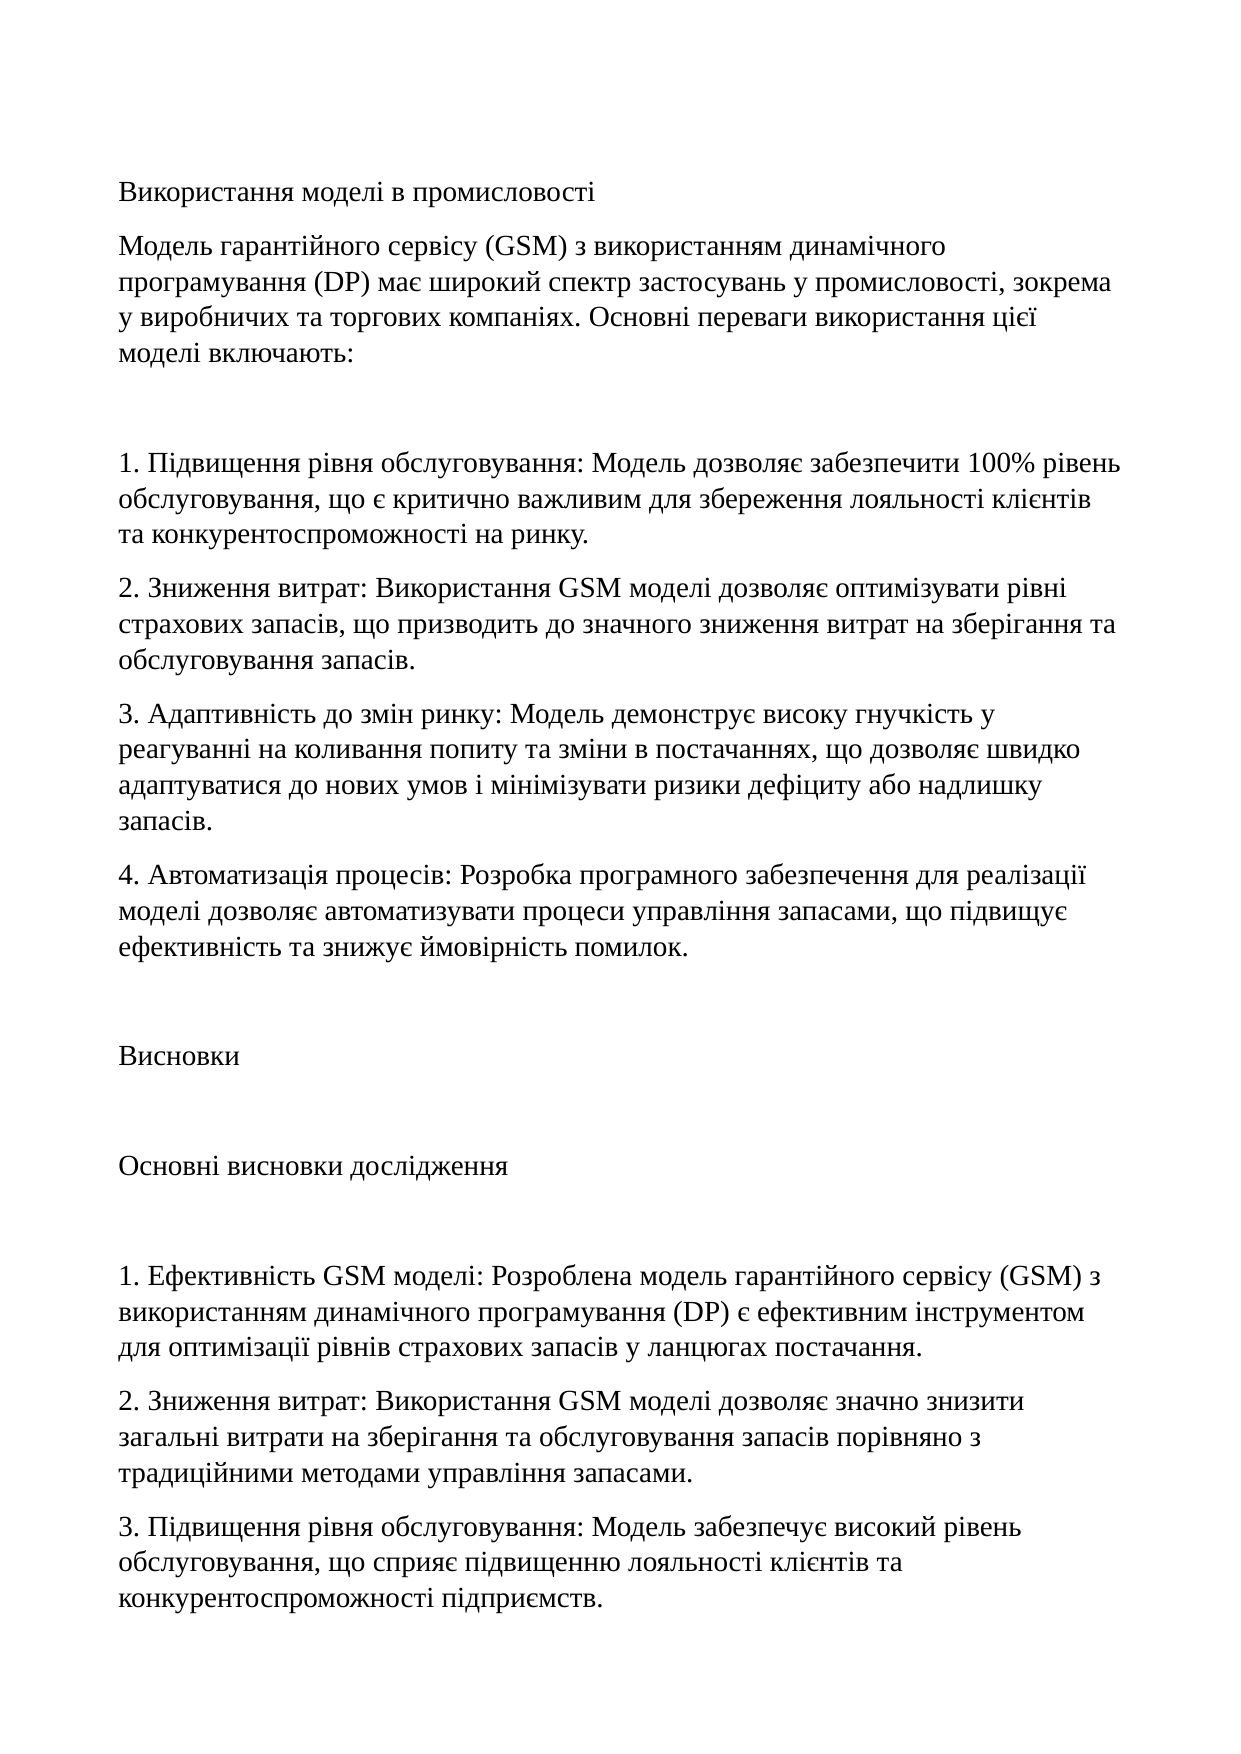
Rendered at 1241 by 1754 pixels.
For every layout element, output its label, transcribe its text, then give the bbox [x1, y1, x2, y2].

text Висновки [118, 1038, 1122, 1072]
text 4. Автоматизація процесів: Розробка програмного забезпечення для реалізації моделі дозволяє автоматизувати процеси управління запасами, що підвищує ефективність та знижує ймовірність помилок. [118, 857, 1122, 962]
text 3. Адаптивність до змін ринку: Модель демонструє високу гнучкість у реагуванні на коливання попиту та зміни в постачаннях, що дозволяє швидко адаптуватися до нових умов і мінімізувати ризики дефіциту або надлишку запасів. [118, 696, 1122, 837]
text 1. Ефективність GSM моделі: Розроблена модель гарантійного сервісу (GSM) з використанням динамічного програмування (DP) є ефективним інструментом для оптимізації рівнів страхових запасів у ланцюгах постачання. [118, 1258, 1122, 1363]
text Використання моделі в промисловості [118, 174, 1122, 208]
text 2. Зниження витрат: Використання GSM моделі дозволяє значно знизити загальні витрати на зберігання та обслуговування запасів порівняно з традиційними методами управління запасами. [118, 1383, 1122, 1488]
text Основні висновки дослідження [118, 1148, 1122, 1182]
text 1. Підвищення рівня обслуговування: Модель дозволяє забезпечити 100% рівень обслуговування, що є критично важливим для збереження лояльності клієнтів та конкурентоспроможності на ринку. [118, 445, 1122, 550]
text 3. Підвищення рівня обслуговування: Модель забезпечує високий рівень обслуговування, що сприяє підвищенню лояльності клієнтів та конкурентоспроможності підприємств. [118, 1509, 1122, 1614]
text 2. Зниження витрат: Використання GSM моделі дозволяє оптимізувати рівні страхових запасів, що призводить до значного зниження витрат на зберігання та обслуговування запасів. [118, 570, 1122, 676]
text Модель гарантійного сервісу (GSM) з використанням динамічного програмування (DP) має широкий спектр застосувань у промисловості, зокрема у виробничих та торгових компаніях. Основні переваги використання цієї моделі включають: [118, 228, 1122, 369]
